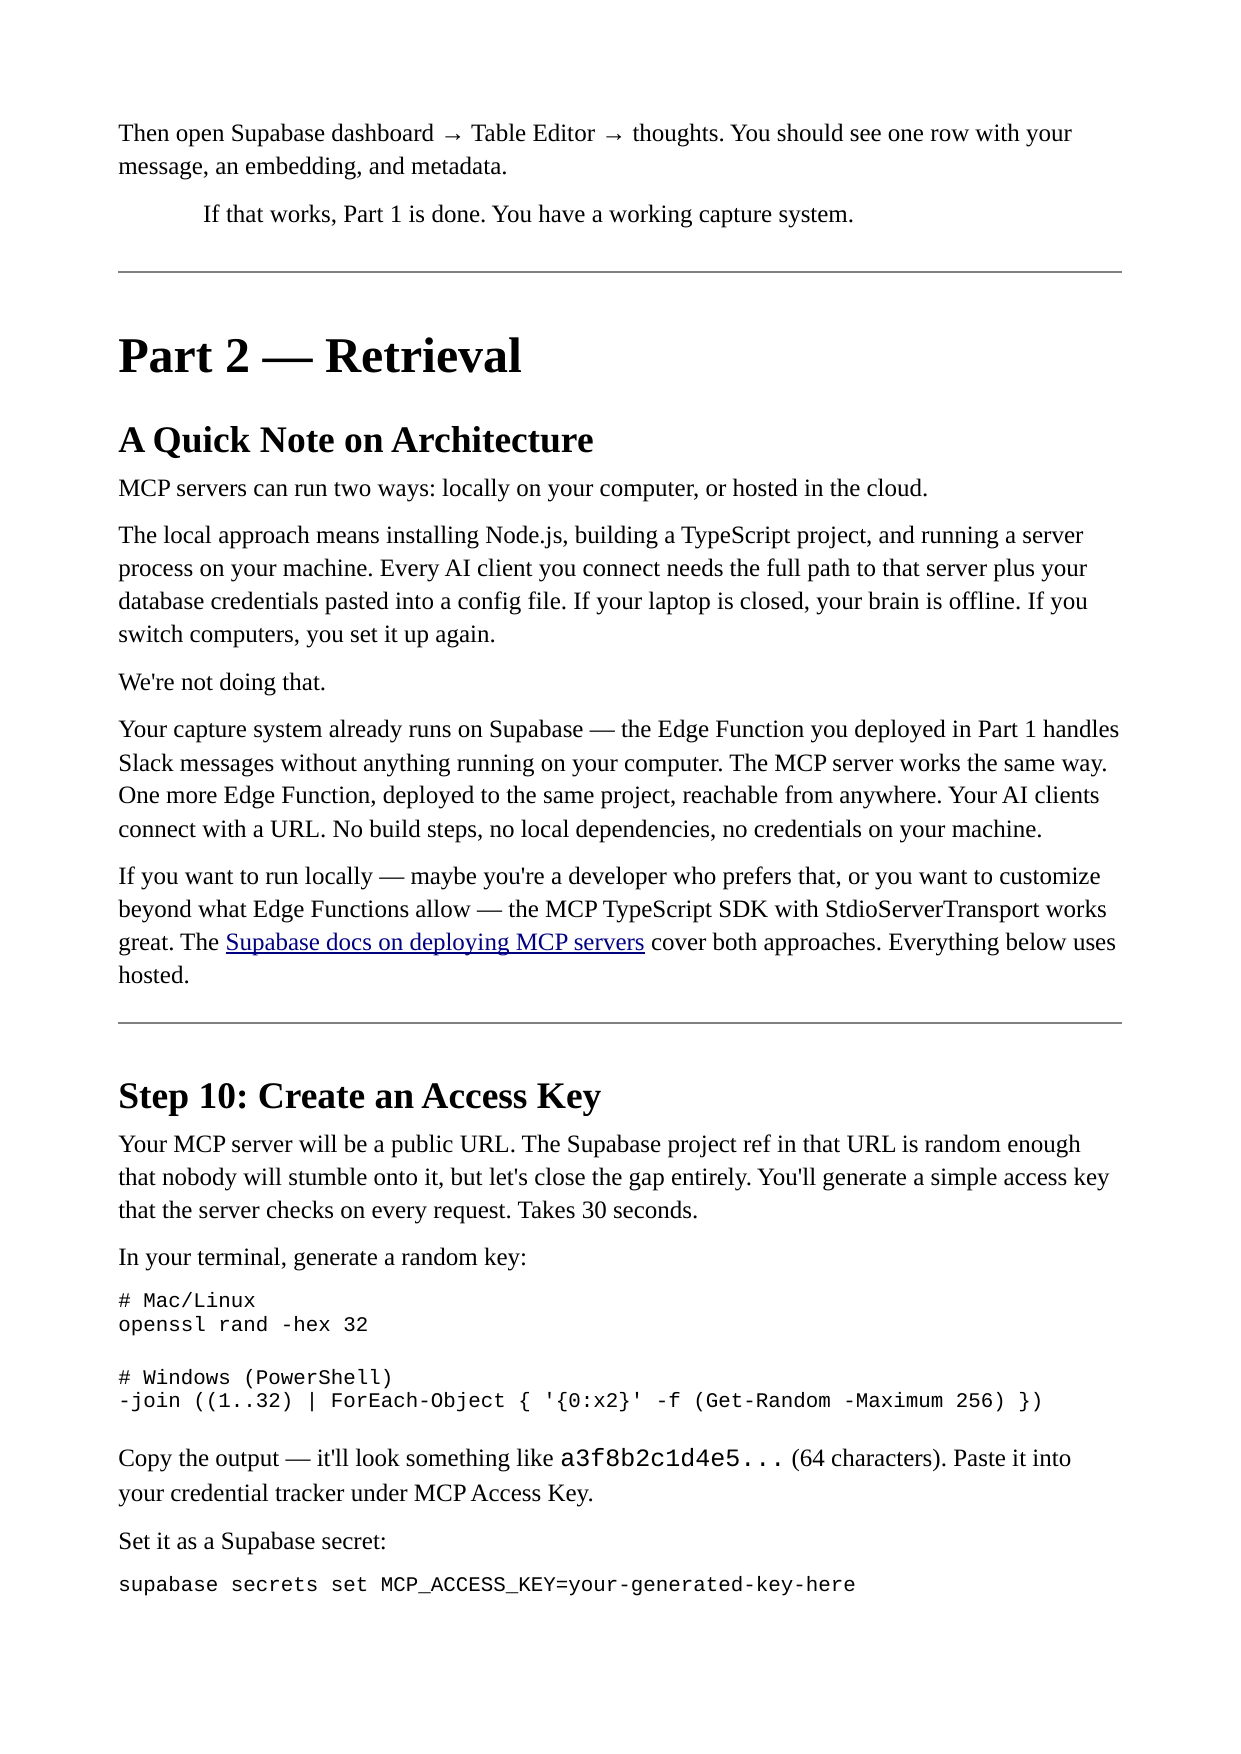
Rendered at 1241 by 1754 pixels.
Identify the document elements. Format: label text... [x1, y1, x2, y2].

text -join ((1..32) | ForEach-Object { '{0:x2}' -f (Get-Random -Maximum 256) }) [118, 1390, 1122, 1414]
text openssl rand -hex 32 [118, 1313, 1122, 1337]
text We're not doing that. [118, 667, 1122, 696]
text If you want to run locally — maybe you're a developer who prefers that, or you want to customize beyond what Edge Functions allow — the MCP TypeScript SDK with StdioServerTransport works great. The Supabase docs on deploying MCP servers cover both approaches. Everything below uses hosted. [118, 861, 1122, 989]
text Copy the output — it'll look something like a3f8b2c1d4e5... (64 characters). Paste it into your credential tracker under MCP Access Key. [118, 1443, 1122, 1507]
subtitle A Quick Note on Architecture [118, 417, 1122, 460]
text In your terminal, generate a random key: [118, 1242, 1122, 1271]
text MCP servers can run two ways: locally on your computer, or hosted in the cloud. [118, 473, 1122, 501]
text supabase secrets set MCP_ACCESS_KEY=your-generated-key-here [118, 1574, 1122, 1597]
text Set it as a Supabase secret: [118, 1526, 1122, 1555]
text Your MCP server will be a public URL. The Supabase project ref in that URL is random enough that nobody will stumble onto it, but let's close the gap entirely. You'll generate a simple access key that the server checks on every request. Takes 30 seconds. [118, 1129, 1122, 1223]
text # Mac/Linux [118, 1290, 1122, 1313]
subtitle Part 2 — Retrieval [118, 326, 1122, 384]
subtitle Step 10: Create an Access Key [118, 1073, 1122, 1116]
text The local approach means installing Node.js, building a TypeScript project, and running a server process on your machine. Every AI client you connect needs the full path to that server plus your database credentials pasted into a config file. If your laptop is closed, your brain is offline. If you switch computers, you set it up again. [118, 520, 1122, 648]
text Your capture system already runs on Supabase — the Edge Function you deployed in Part 1 handles Slack messages without anything running on your computer. The MCP server works the same way. One more Edge Function, deployed to the same project, reachable from anywhere. Your AI clients connect with a URL. No build steps, no local dependencies, no credentials on your machine. [118, 714, 1122, 842]
text Then open Supabase dashboard → Table Editor → thoughts. You should see one row with your message, an embedding, and metadata. [118, 118, 1122, 180]
text 💡 If that works, Part 1 is done. You have a working capture system. [177, 199, 1063, 227]
text # Windows (PowerShell) [118, 1367, 1122, 1390]
